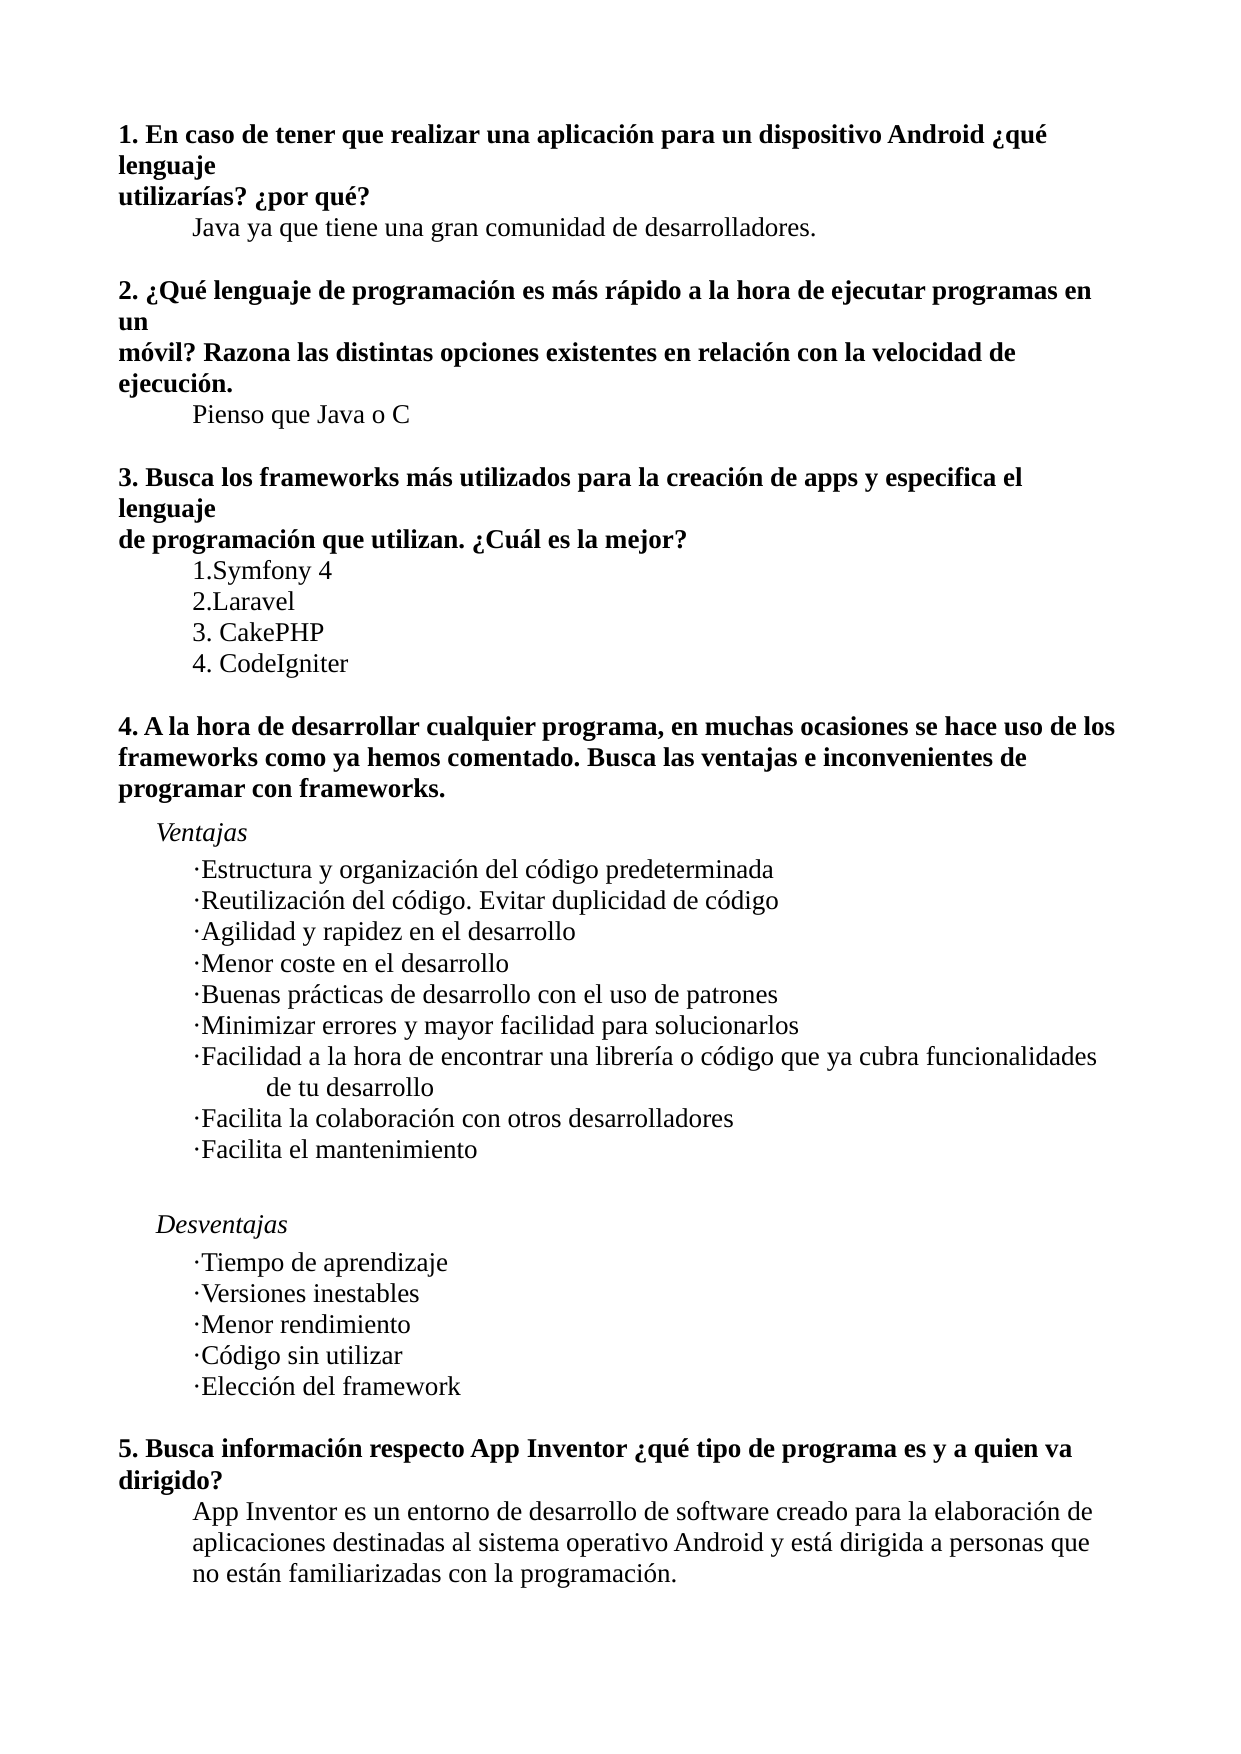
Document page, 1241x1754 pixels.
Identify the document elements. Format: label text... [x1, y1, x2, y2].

text ·Elección del framework [118, 1370, 1122, 1401]
text 3. CakePHP [118, 616, 1122, 648]
text ·Versiones inestables [118, 1277, 1122, 1308]
text ·Tiempo de aprendizaje [118, 1246, 1122, 1277]
text ·Facilita el mantenimiento [118, 1133, 1122, 1165]
text ·Buenas prácticas de desarrollo con el uso de patrones [118, 978, 1122, 1009]
text 1.Symfony 4 [118, 554, 1122, 585]
text 3. Busca los frameworks más utilizados para la creación de apps y especifica el lenguaje [118, 461, 1122, 523]
subtitle Desventajas [156, 1208, 1122, 1239]
text App Inventor es un entorno de desarrollo de software creado para la elaboración de aplicaciones destinadas al sistema operativo Android y está dirigida a personas que no están familiarizadas con la programación. [118, 1495, 1122, 1588]
text ·Reutilización del código. Evitar duplicidad de código [118, 884, 1122, 916]
text ·Menor rendimiento [118, 1308, 1122, 1339]
text ·Agilidad y rapidez en el desarrollo [118, 916, 1122, 947]
text 1. En caso de tener que realizar una aplicación para un dispositivo Android ¿qué lenguaje [118, 118, 1122, 180]
text 2.Laravel [118, 585, 1122, 616]
text de programación que utilizan. ¿Cuál es la mejor? [118, 523, 1122, 554]
text frameworks como ya hemos comentado. Busca las ventajas e inconvenientes de [118, 741, 1122, 772]
text ·Código sin utilizar [118, 1339, 1122, 1370]
text Java ya que tiene una gran comunidad de desarrolladores. [118, 212, 1122, 243]
text ejecución. [118, 367, 1122, 398]
text 5. Busca información respecto App Inventor ¿qué tipo de programa es y a quien va [118, 1433, 1122, 1464]
text dirigido? [118, 1464, 1122, 1495]
text 4. CodeIgniter [118, 648, 1122, 679]
text Pienso que Java o C [118, 398, 1122, 429]
text ·Menor coste en el desarrollo [118, 947, 1122, 978]
text 2. ¿Qué lenguaje de programación es más rápido a la hora de ejecutar programas en un [118, 274, 1122, 336]
text ·Estructura y organización del código predeterminada [118, 853, 1122, 884]
text utilizarías? ¿por qué? [118, 180, 1122, 212]
text ·Minimizar errores y mayor facilidad para solucionarlos [118, 1009, 1122, 1040]
text ·Facilita la colaboración con otros desarrolladores [118, 1102, 1122, 1133]
text móvil? Razona las distintas opciones existentes en relación con la velocidad de [118, 336, 1122, 367]
text 4. A la hora de desarrollar cualquier programa, en muchas ocasiones se hace uso de los [118, 710, 1122, 741]
text ·Facilidad a la hora de encontrar una librería o código que ya cubra funcionalidades de tu desarrollo [118, 1040, 1122, 1102]
subtitle Ventajas [156, 816, 1122, 847]
text programar con frameworks. [118, 772, 1122, 803]
